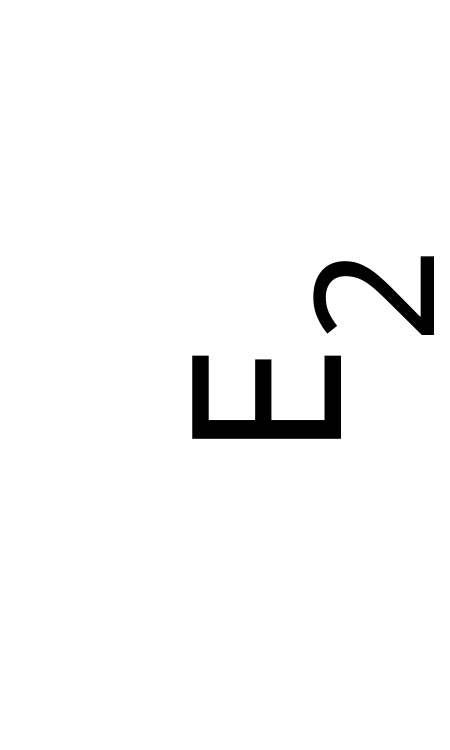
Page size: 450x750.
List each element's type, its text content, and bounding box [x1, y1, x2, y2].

text E2 [326, 281, 332, 318]
text E2 [118, 118, 332, 459]
